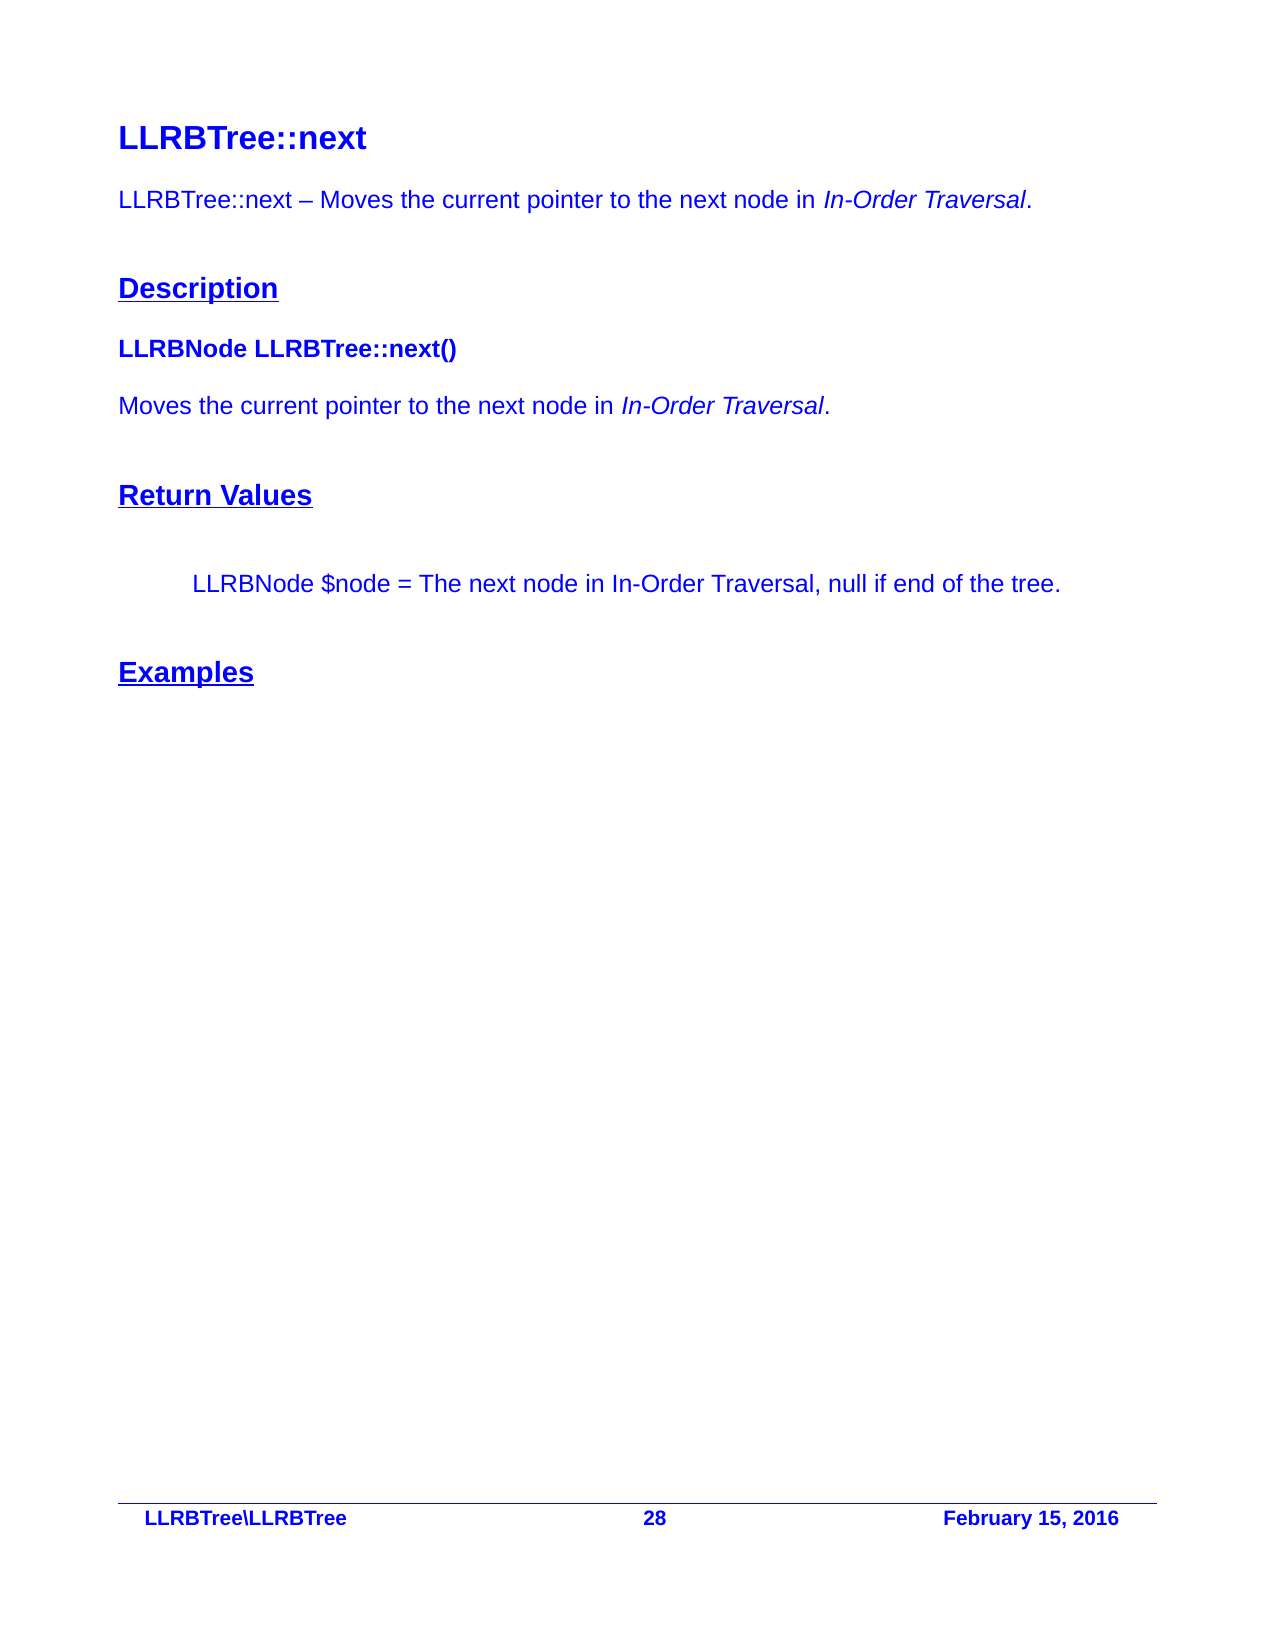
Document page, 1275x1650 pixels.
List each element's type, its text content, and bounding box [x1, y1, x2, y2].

title Examples [118, 655, 1157, 688]
text LLRBNode $node = The next node in In-Order Traversal, null if end of the tree. [192, 569, 1157, 597]
title LLRBTree::next [118, 118, 1157, 157]
text Description [118, 272, 1157, 305]
subtitle LLRBTree::next – Moves the current pointer to the next node in In-Order Traversal. [118, 185, 1157, 214]
title Return Values [118, 478, 1157, 511]
list LLRBNode LLRBTree::next() [118, 334, 1157, 363]
subtitle Moves the current pointer to the next node in In-Order Traversal. [118, 391, 1157, 420]
